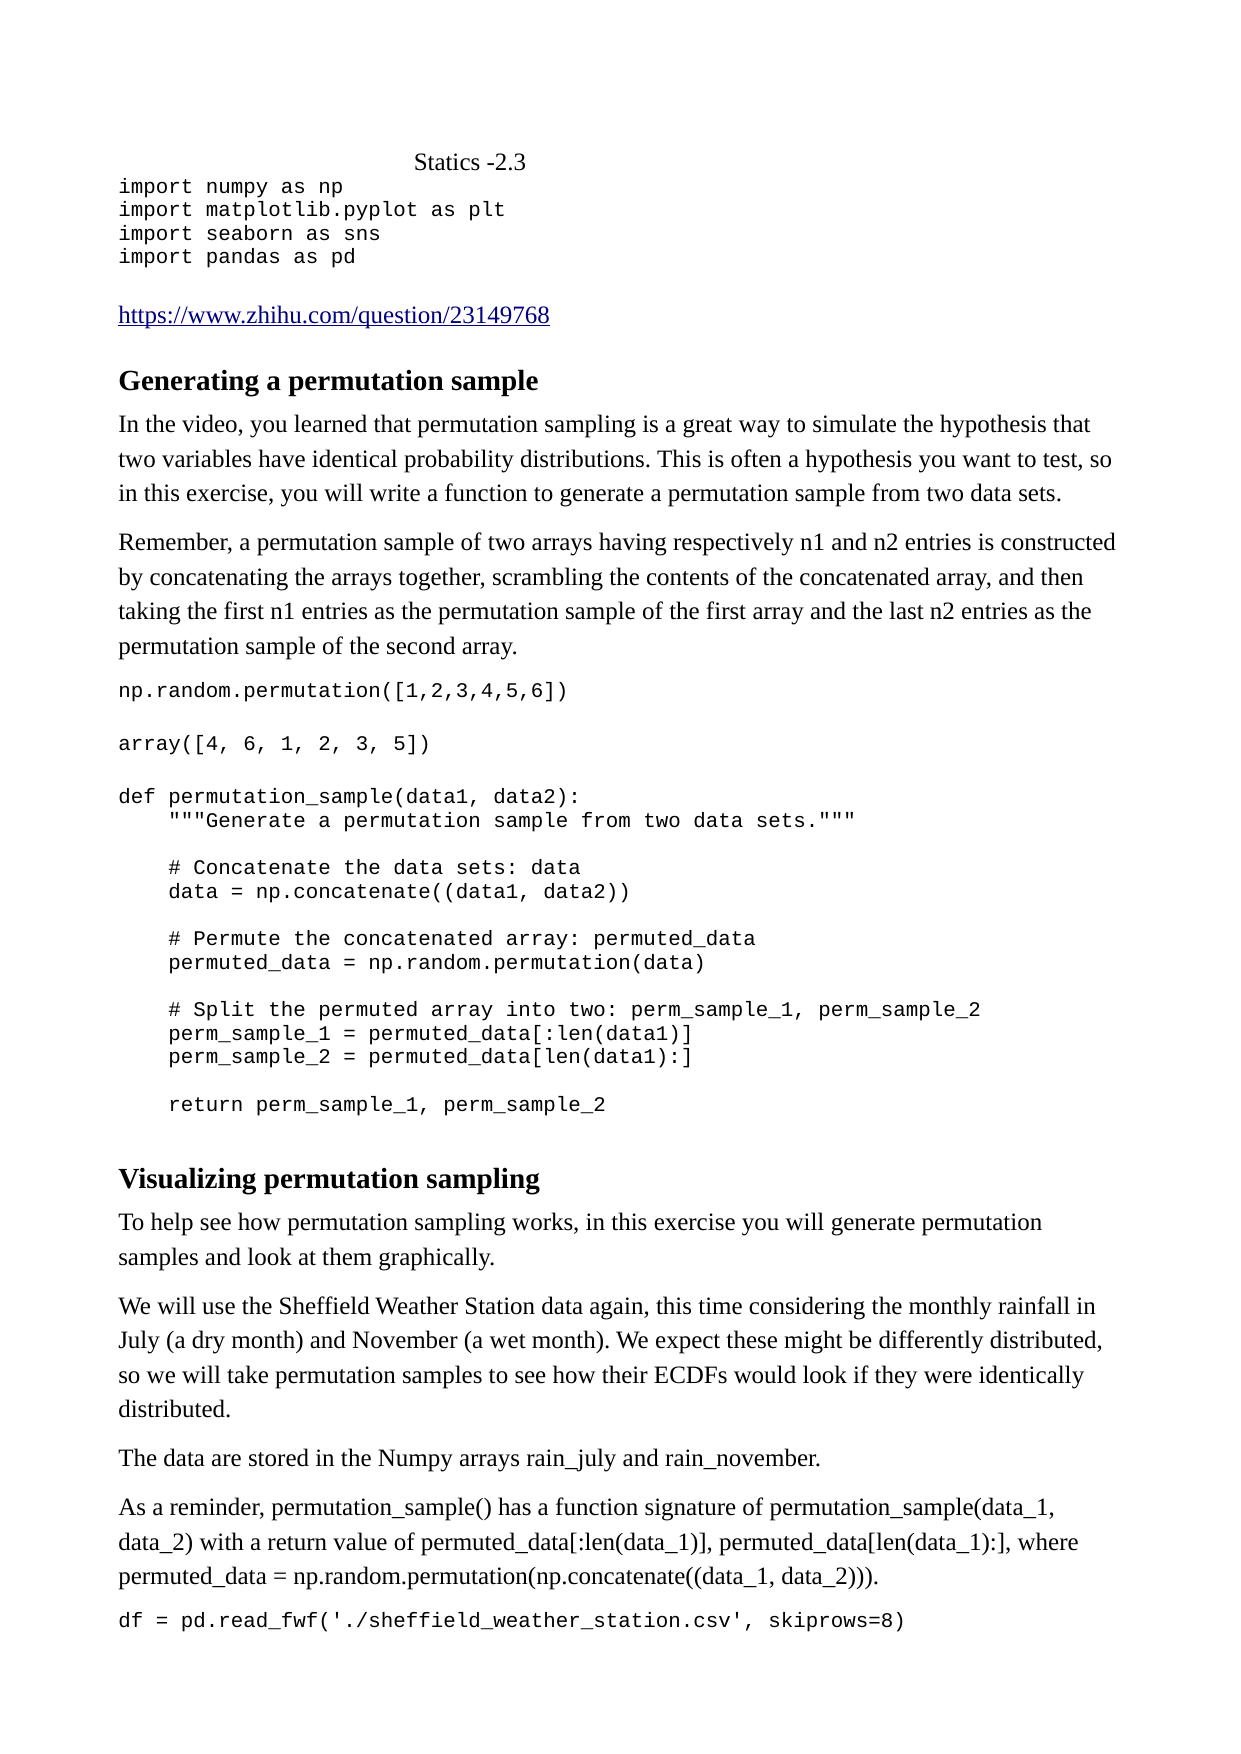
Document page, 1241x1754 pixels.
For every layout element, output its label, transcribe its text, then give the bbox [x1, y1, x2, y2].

text array([4, 6, 1, 2, 3, 5]) [118, 733, 1122, 757]
text import seaborn as sns [118, 223, 1122, 247]
text The data are stored in the Numpy arrays rain_july and rain_november. [118, 1443, 1122, 1472]
text As a reminder, permutation_sample() has a function signature of permutation_sample(data_1, data_2) with a return value of permuted_data[:len(data_1)], permuted_data[len(data_1):], where permuted_data = np.random.permutation(np.concatenate((data_1, data_2))). [118, 1492, 1122, 1590]
text data = np.concatenate((data1, data2)) [118, 881, 1122, 904]
text # Permute the concatenated array: permuted_data [118, 928, 1122, 952]
text https://www.zhihu.com/question/23149768 [118, 300, 1122, 328]
text # Concatenate the data sets: data [118, 857, 1122, 881]
subtitle Generating a permutation sample [118, 363, 1122, 397]
text np.random.permutation([1,2,3,4,5,6]) [118, 680, 1122, 703]
text permuted_data = np.random.permutation(data) [118, 952, 1122, 975]
text To help see how permutation sampling works, in this exercise you will generate permutation samples and look at them graphically. [118, 1207, 1122, 1271]
text """Generate a permutation sample from two data sets.""" [118, 810, 1122, 833]
text Statics -2.3 [118, 147, 1122, 176]
subtitle Visualizing permutation sampling [118, 1161, 1122, 1195]
text In the video, you learned that permutation sampling is a great way to simulate the hypothesis that two variables have identical probability distributions. This is often a hypothesis you want to test, so in this exercise, you will write a function to generate a permutation sample from two data sets. [118, 409, 1122, 507]
text df = pd.read_fwf('./sheffield_weather_station.csv', skiprows=8) [118, 1610, 1122, 1634]
text We will use the Sheffield Weather Station data again, this time considering the monthly rainfall in July (a dry month) and November (a wet month). We expect these might be differently distributed, so we will take permutation samples to see how their ECDFs would look if they were identically distributed. [118, 1291, 1122, 1423]
text perm_sample_2 = permuted_data[len(data1):] [118, 1046, 1122, 1070]
text return perm_sample_1, perm_sample_2 [118, 1093, 1122, 1117]
text perm_sample_1 = permuted_data[:len(data1)] [118, 1023, 1122, 1046]
text # Split the permuted array into two: perm_sample_1, perm_sample_2 [118, 999, 1122, 1023]
text import matplotlib.pyplot as plt [118, 199, 1122, 223]
text def permutation_sample(data1, data2): [118, 786, 1122, 810]
text Remember, a permutation sample of two arrays having respectively n1 and n2 entries is constructed by concatenating the arrays together, scrambling the contents of the concatenated array, and then taking the first n1 entries as the permutation sample of the first array and the last n2 entries as the permutation sample of the second array. [118, 527, 1122, 659]
text import numpy as np [118, 176, 1122, 199]
text import pandas as pd [118, 247, 1122, 270]
